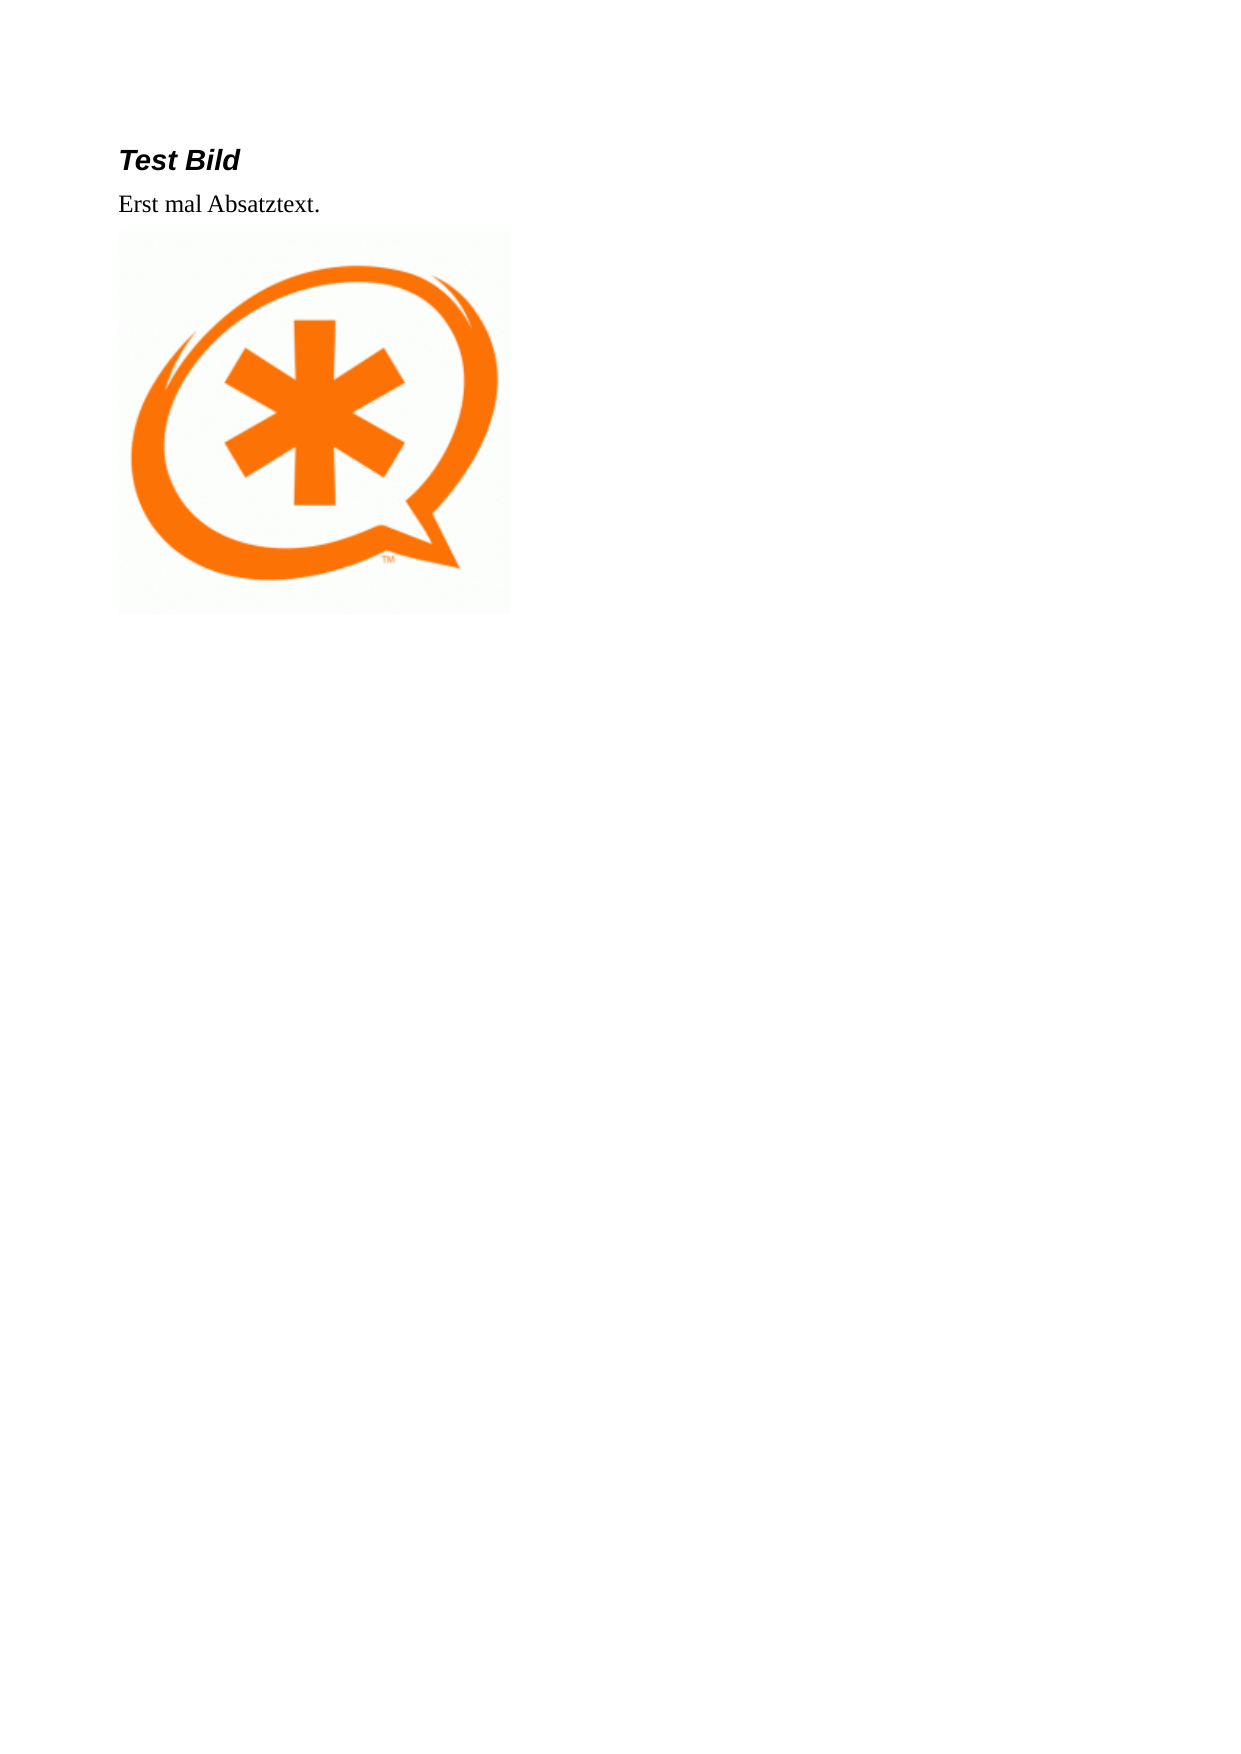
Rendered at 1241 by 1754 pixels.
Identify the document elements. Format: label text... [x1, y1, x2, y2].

picture [118, 230, 511, 614]
text Erst mal Absatztext. [118, 189, 1122, 218]
subtitle Test Bild [118, 143, 1122, 177]
